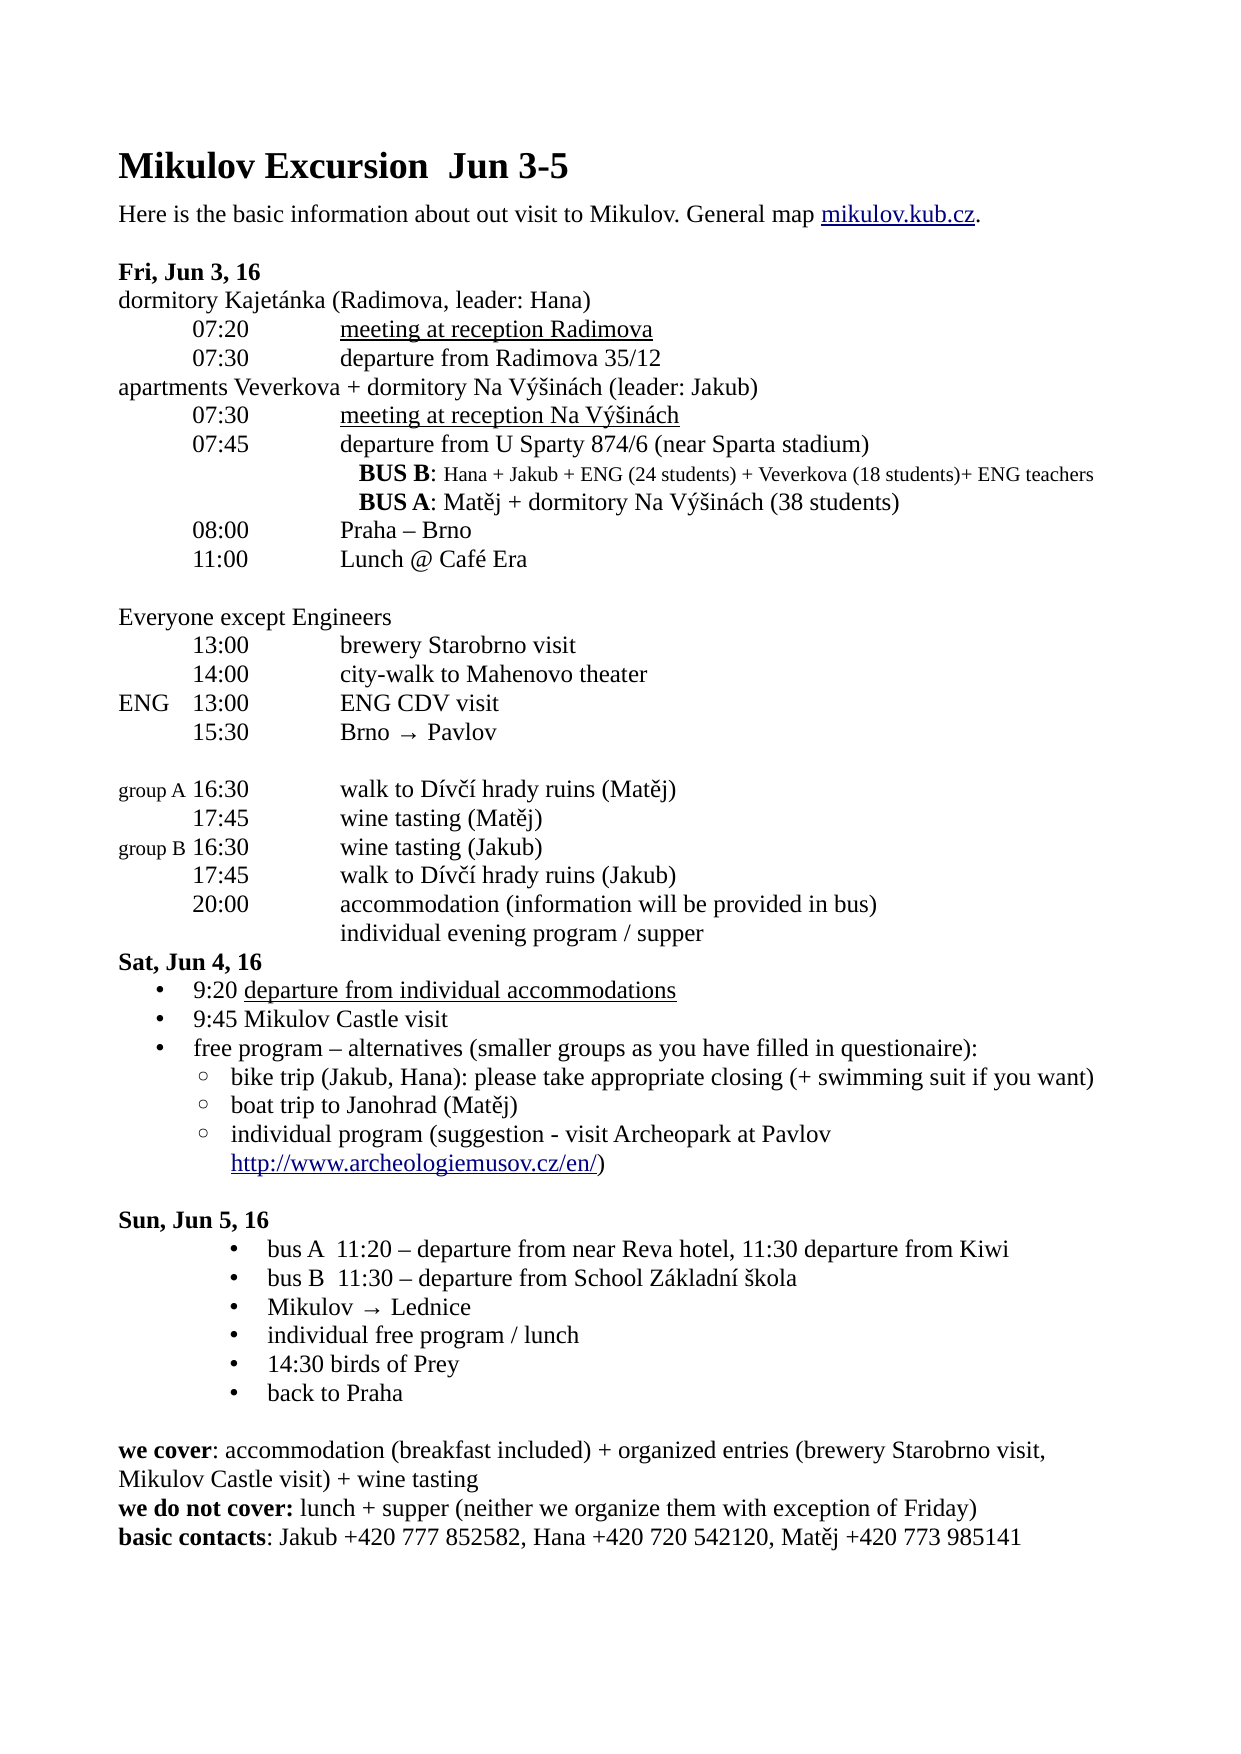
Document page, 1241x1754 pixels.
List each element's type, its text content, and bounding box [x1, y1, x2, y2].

text BUS B: Hana + Jakub + ENG (24 students) + Veverkova (18 students)+ ENG teachers [118, 458, 1122, 487]
text group B 16:30 wine tasting (Jakub) [118, 832, 1122, 861]
text basic contacts: Jakub +420 777 852582, Hana +420 720 542120, Matěj +420 773 985141 [118, 1522, 1122, 1551]
list 9:45 Mikulov Castle visit [156, 1004, 1122, 1033]
text 20:00 accommodation (information will be provided in bus) [118, 889, 1122, 918]
text 17:45 walk to Dívčí hrady ruins (Jakub) [118, 861, 1122, 889]
list bus B 11:30 – departure from School Základní škola [229, 1263, 1122, 1292]
text individual evening program / supper [118, 918, 1122, 947]
text 07:30 departure from Radimova 35/12 [118, 343, 1122, 372]
list Mikulov → Lednice [229, 1292, 1122, 1321]
list back to Praha [229, 1378, 1122, 1407]
text ENG 13:00 ENG CDV visit [118, 688, 1122, 717]
text dormitory Kajetánka (Radimova, leader: Hana) [118, 286, 1122, 314]
text Everyone except Engineers [118, 602, 1122, 631]
text apartments Veverkova + dormitory Na Výšinách (leader: Jakub) [118, 372, 1122, 401]
text BUS A: Matěj + dormitory Na Výšinách (38 students) [118, 487, 1122, 516]
list bike trip (Jakub, Hana): please take appropriate closing (+ swimming suit if you want) [193, 1062, 1122, 1091]
text group A 16:30 walk to Dívčí hrady ruins (Matěj) [118, 774, 1122, 803]
list individual program (suggestion - visit Archeopark at Pavlov http://www.archeologiemusov.cz/en/) [193, 1119, 1122, 1177]
text Here is the basic information about out visit to Mikulov. General map mikulov.kub.cz. [118, 199, 1122, 228]
list 9:20 departure from individual accommodations [156, 976, 1122, 1004]
text 15:30 Brno → Pavlov [118, 717, 1122, 746]
list boat trip to Janohrad (Matěj) [193, 1091, 1122, 1119]
list free program – alternatives (smaller groups as you have filled in questionaire): [156, 1033, 1122, 1062]
text 11:00 Lunch @ Café Era [118, 544, 1122, 573]
list individual free program / lunch [229, 1321, 1122, 1349]
list bus A 11:20 – departure from near Reva hotel, 11:30 departure from Kiwi [229, 1234, 1122, 1263]
text Fri, Jun 3, 16 [118, 257, 1122, 286]
text Sun, Jun 5, 16 [118, 1206, 1122, 1234]
text we do not cover: lunch + supper (neither we organize them with exception of Friday) [118, 1493, 1122, 1522]
text we cover: accommodation (breakfast included) + organized entries (brewery Starobrno visit, Mikulov Castle visit) + wine tasting [118, 1436, 1122, 1493]
text 07:45 departure from U Sparty 874/6 (near Sparta stadium) [118, 429, 1122, 458]
text 07:30 meeting at reception Na Výšinách [118, 401, 1122, 429]
text 07:20 meeting at reception Radimova [118, 314, 1122, 343]
text 08:00 Praha – Brno [118, 516, 1122, 544]
text Sat, Jun 4, 16 [118, 947, 1122, 976]
text 14:00 city-walk to Mahenovo theater [118, 659, 1122, 688]
subtitle Mikulov Excursion Jun 3-5 [118, 143, 1122, 187]
text 13:00 brewery Starobrno visit [118, 631, 1122, 659]
list 14:30 birds of Prey [229, 1349, 1122, 1378]
text 17:45 wine tasting (Matěj) [118, 803, 1122, 832]
